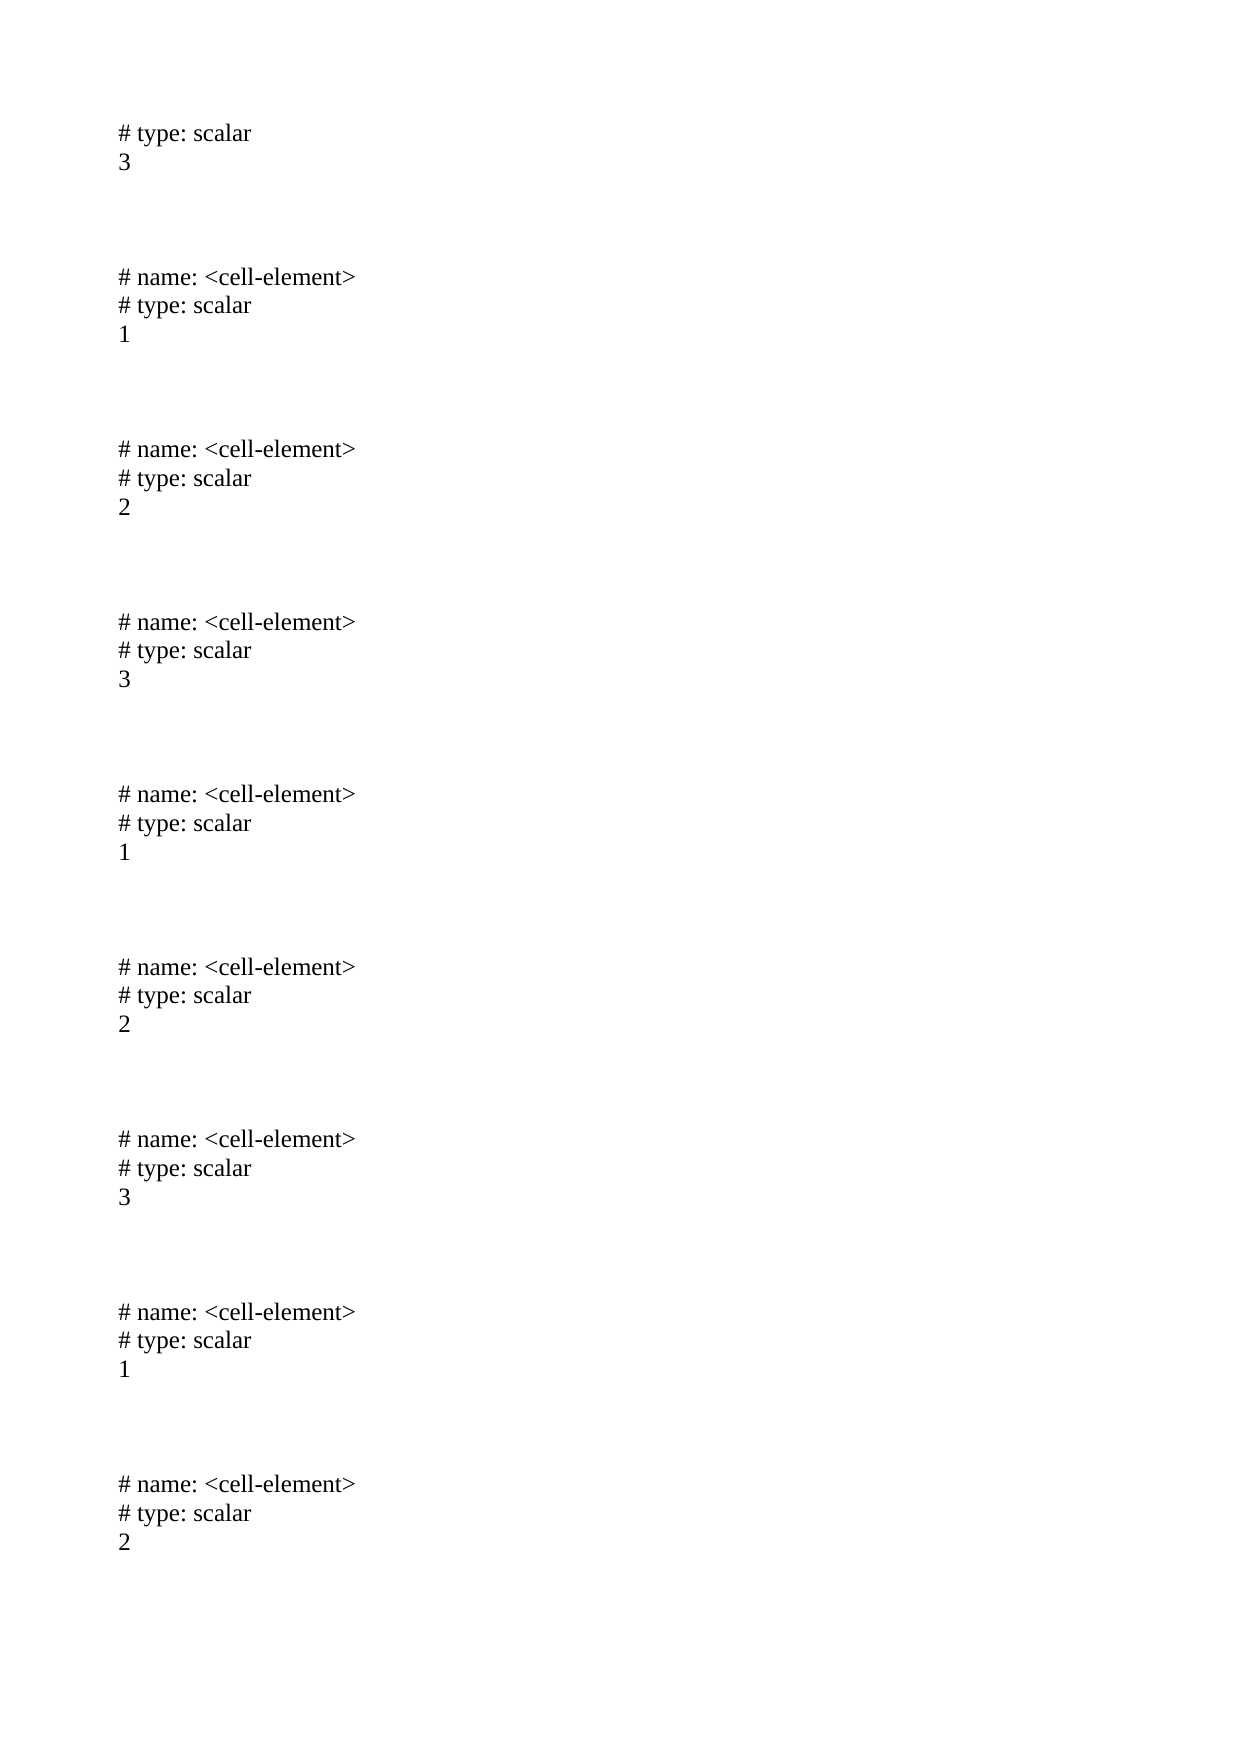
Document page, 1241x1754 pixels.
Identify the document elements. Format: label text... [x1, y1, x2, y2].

text 1 [118, 1354, 1122, 1383]
text # name: <cell-element> [118, 779, 1122, 808]
text # type: scalar [118, 808, 1122, 837]
text # name: <cell-element> [118, 1297, 1122, 1326]
text 2 [118, 1009, 1122, 1038]
text 3 [118, 1182, 1122, 1211]
text # type: scalar [118, 1326, 1122, 1354]
text # type: scalar [118, 636, 1122, 664]
text # name: <cell-element> [118, 434, 1122, 463]
text # name: <cell-element> [118, 1124, 1122, 1153]
text 1 [118, 837, 1122, 866]
text 1 [118, 319, 1122, 348]
text # type: scalar [118, 1498, 1122, 1527]
text # name: <cell-element> [118, 1469, 1122, 1498]
text # type: scalar [118, 463, 1122, 492]
text # name: <cell-element> [118, 607, 1122, 636]
text 3 [118, 147, 1122, 176]
text # type: scalar [118, 291, 1122, 319]
text # name: <cell-element> [118, 262, 1122, 291]
text 2 [118, 492, 1122, 521]
text # type: scalar [118, 1153, 1122, 1182]
text # name: <cell-element> [118, 952, 1122, 981]
text # type: scalar [118, 118, 1122, 147]
text 2 [118, 1527, 1122, 1556]
text 3 [118, 664, 1122, 693]
text # type: scalar [118, 981, 1122, 1009]
